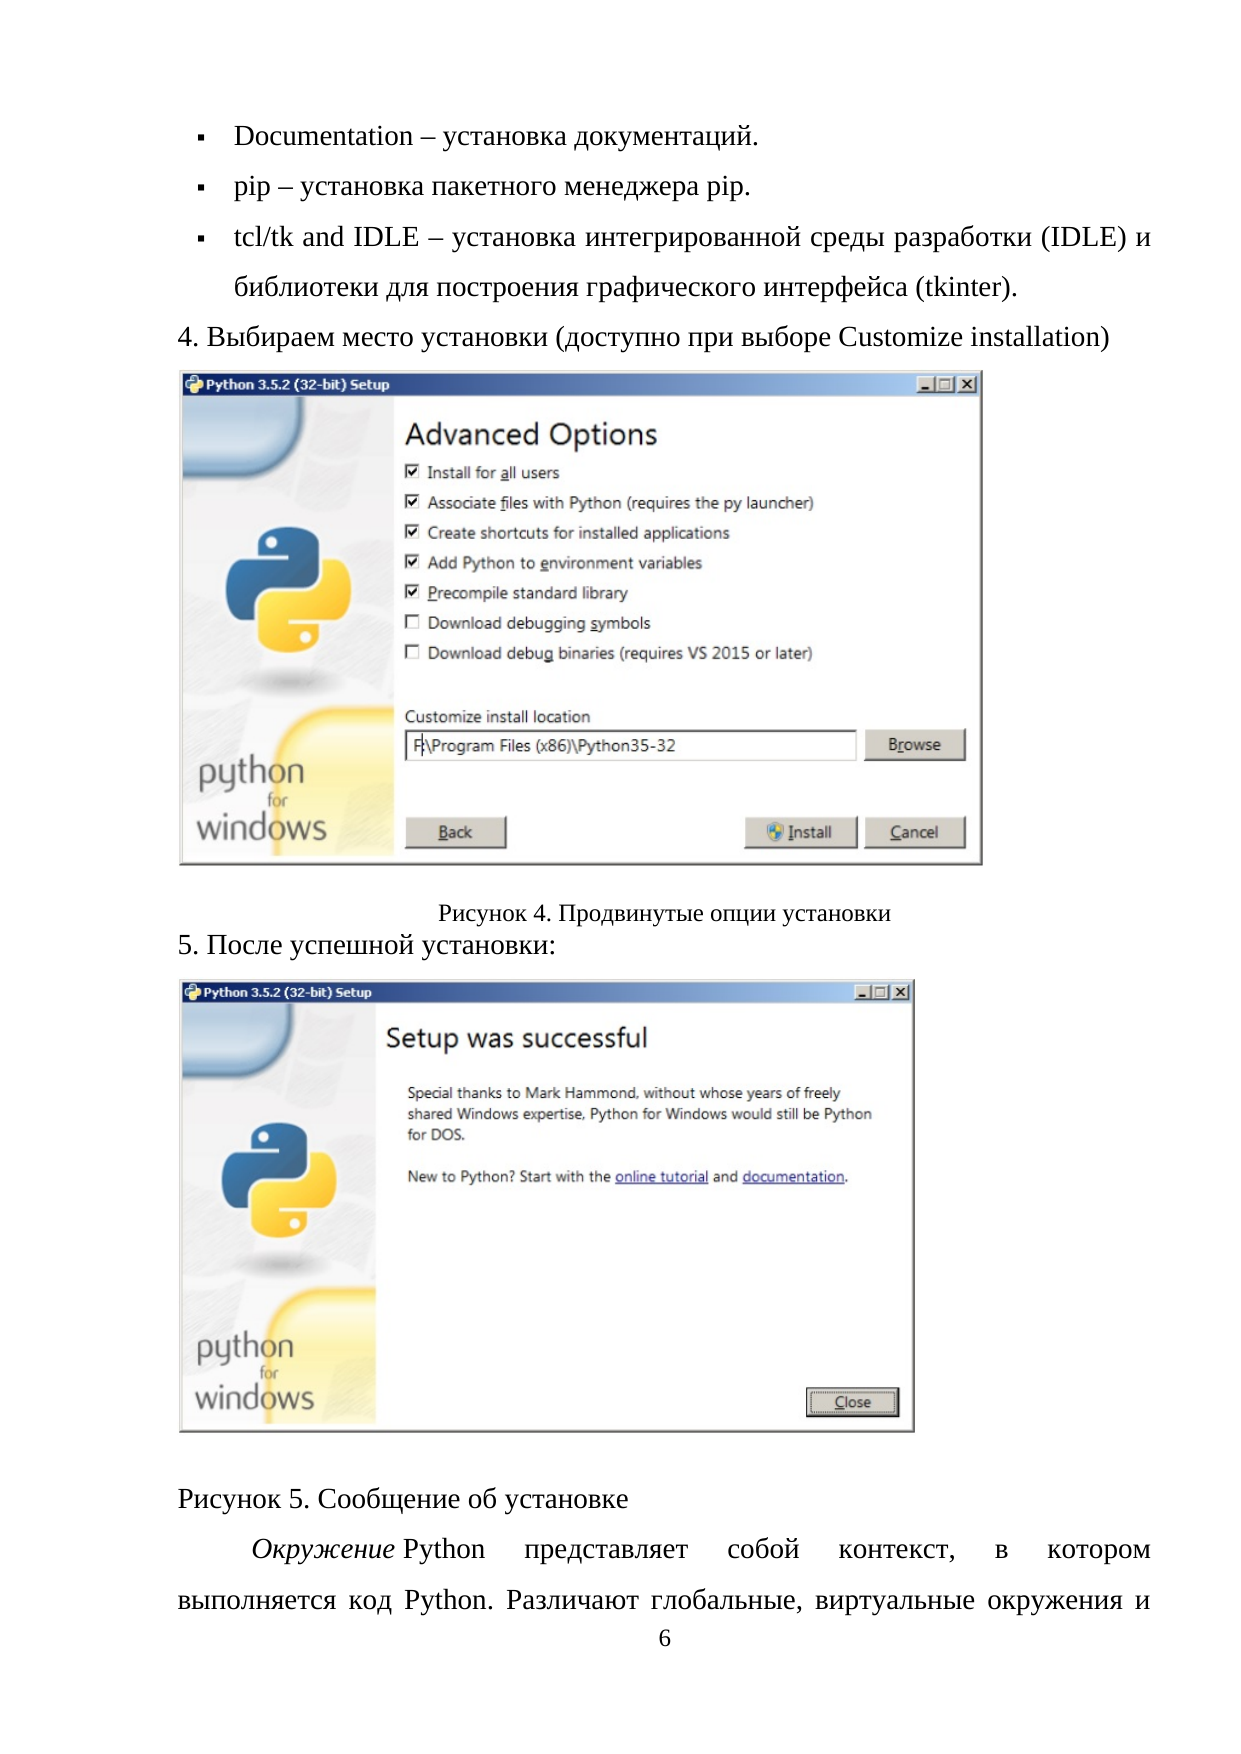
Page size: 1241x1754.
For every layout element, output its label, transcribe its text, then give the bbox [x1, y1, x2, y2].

text Рисунок 4. Продвинутые опции установки [177, 898, 1152, 927]
text 4. Выбираем место установки (доступно при выборе Customize installation) [177, 319, 1152, 353]
picture [177, 369, 984, 868]
list tcl/tk and IDLE – установка интегрированной среды разработки (IDLE) и библиотеки для построения графического интерфейса (tkinter). [196, 219, 1152, 303]
text Окружение Python представляет собой контекст, в котором выполняется код Python. Различают глобальные, виртуальные окружения и [177, 1532, 1152, 1615]
text 5. После успешной установки: [177, 927, 1152, 961]
picture [177, 977, 916, 1436]
list Documentation – установка документаций. [196, 118, 1152, 152]
list pip – установка пакетного менеджера pip. [196, 168, 1152, 202]
text Рисунок 5. Сообщение об установке [177, 1481, 1152, 1515]
